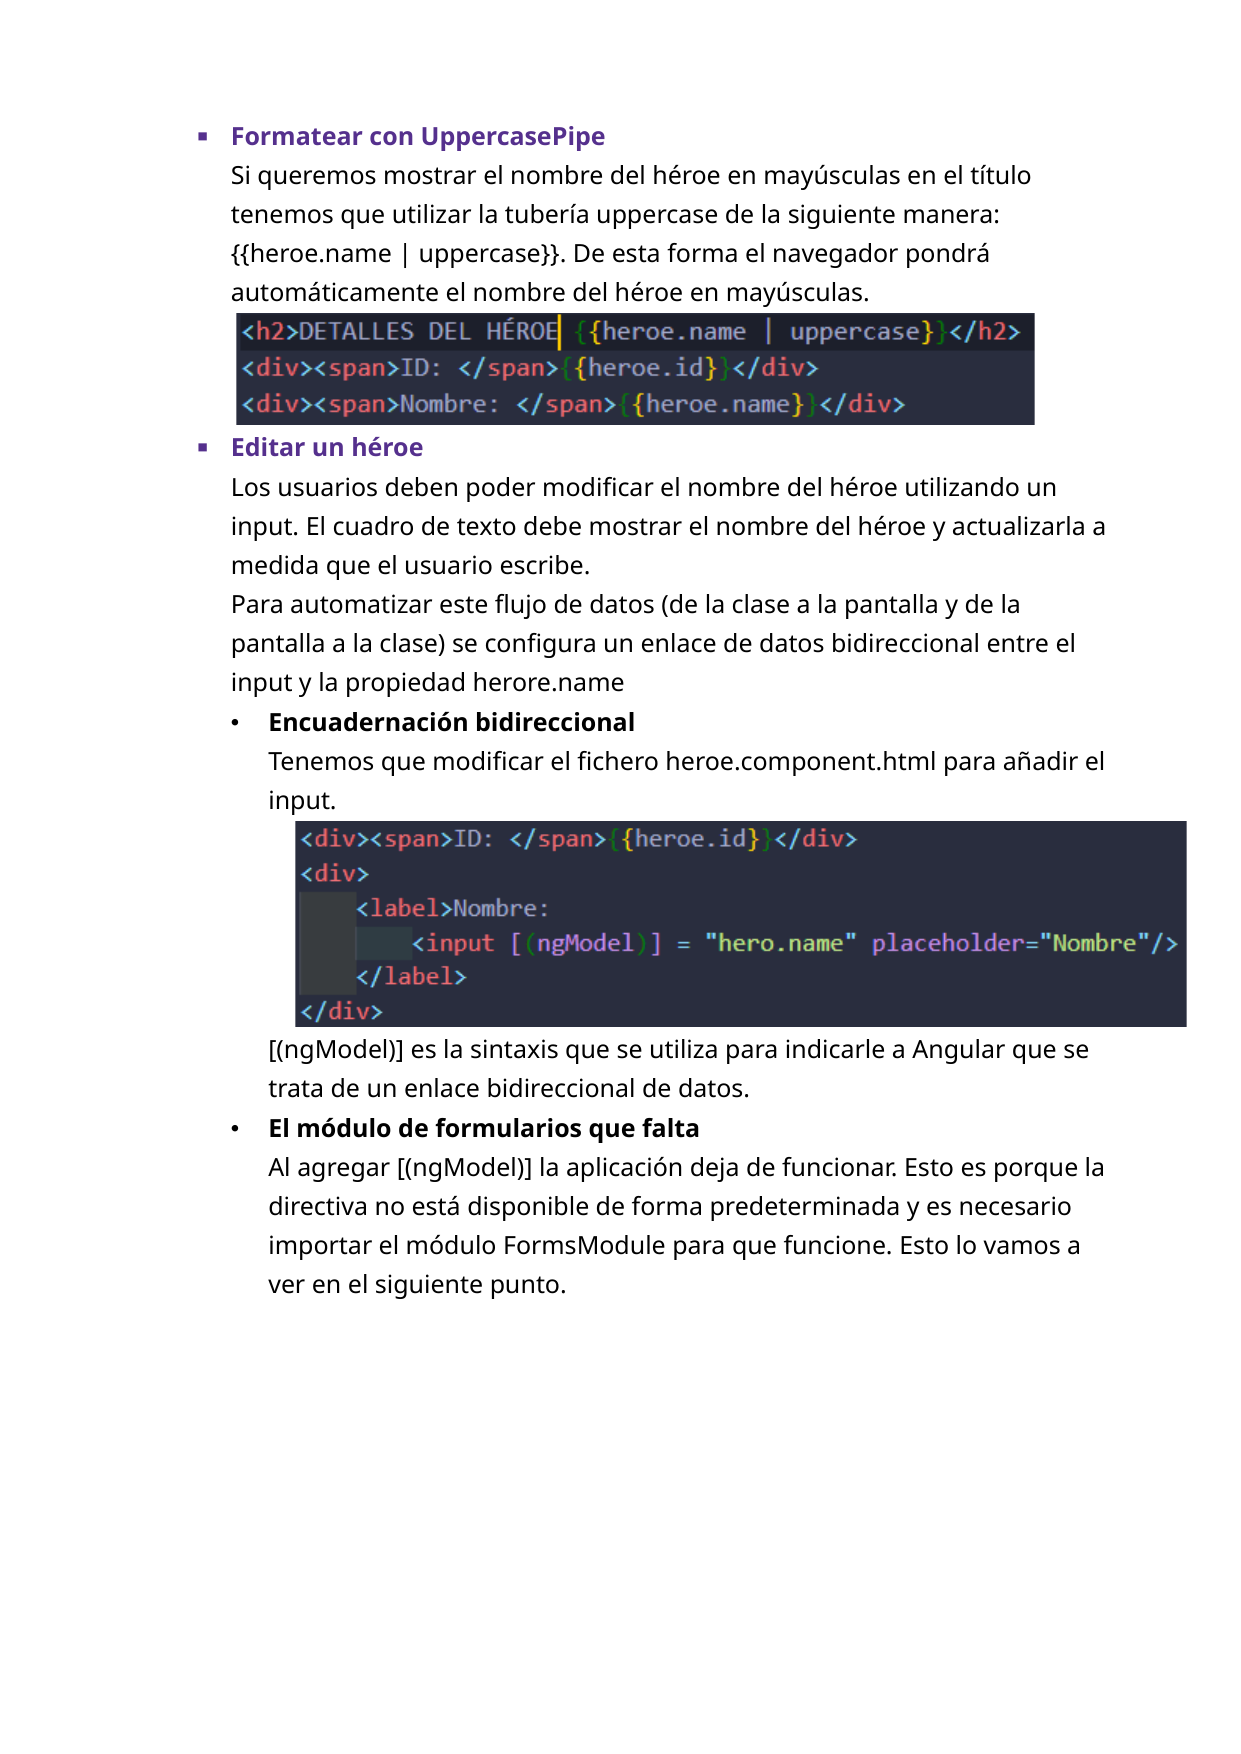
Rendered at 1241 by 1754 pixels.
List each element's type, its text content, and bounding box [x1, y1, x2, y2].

picture [295, 821, 1187, 1027]
list Tenemos que modificar el fichero heroe.component.html para añadir el input. [231, 743, 1122, 817]
subtitle Editar un héroe [193, 314, 1122, 464]
list Si queremos mostrar el nombre del héroe en mayúsculas en el título tenemos que utilizar la tubería uppercase de la siguiente manera: {{heroe.name | uppercase}}. De esta forma el navegador pondrá automáticamente el nombre del héroe en mayúsculas. [193, 157, 1122, 309]
list [(ngModel)] es la sintaxis que se utiliza para indicarle a Angular que se trata de un enlace bidireccional de datos. [231, 822, 1122, 1105]
list Encuadernación bidireccional [231, 704, 1122, 738]
subtitle Formatear con UppercasePipe [193, 118, 1122, 152]
list El módulo de formularios que falta [231, 1110, 1122, 1144]
list Para automatizar este flujo de datos (de la clase a la pantalla y de la pantalla a la clase) se configura un enlace de datos bidireccional entre el input y la propiedad herore.name [193, 587, 1122, 699]
list Los usuarios deben poder modificar el nombre del héroe utilizando un input. El cuadro de texto debe mostrar el nombre del héroe y actualizarla a medida que el usuario escribe. [193, 469, 1122, 582]
list Al agregar [(ngModel)] la aplicación deja de funcionar. Esto es porque la directiva no está disponible de forma predeterminada y es necesario importar el módulo FormsModule para que funcione. Esto lo vamos a ver en el siguiente punto. [231, 1149, 1122, 1301]
picture [236, 313, 1035, 425]
